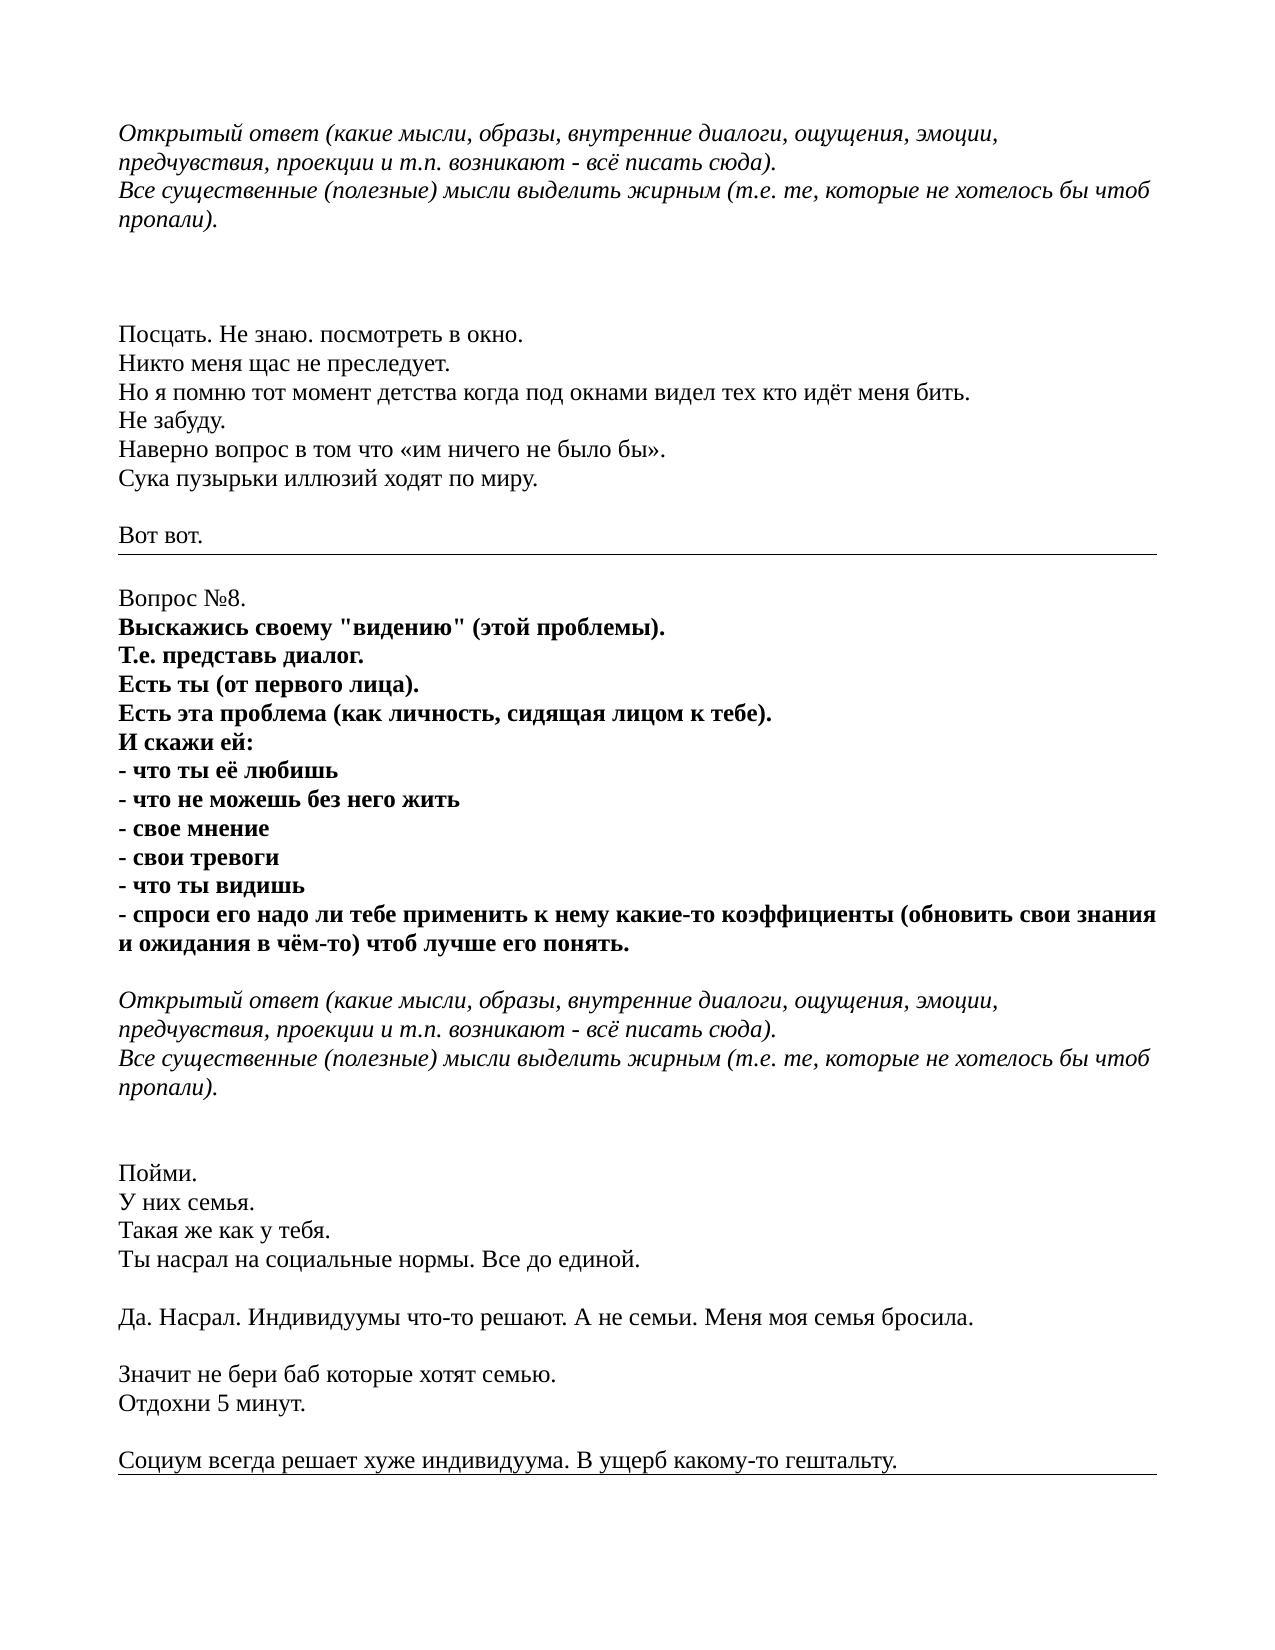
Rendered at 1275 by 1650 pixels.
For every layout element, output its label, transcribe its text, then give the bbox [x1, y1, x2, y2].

text Выскажись своему "видению" (этой проблемы). [118, 612, 1157, 640]
text Все существенные (полезные) мысли выделить жирным (т.е. те, которые не хотелось бы чтоб пропали). [118, 176, 1157, 233]
text Социум всегда решает хуже индивидуума. В ущерб какому-то гештальту. [118, 1445, 1157, 1474]
text Открытый ответ (какие мысли, образы, внутренние диалоги, ощущения, эмоции, предчувствия, проекции и т.п. возникают - всё писать сюда). [118, 118, 1157, 176]
text Ты насрал на социальные нормы. Все до единой. [118, 1244, 1157, 1273]
text Вот вот. [118, 521, 1157, 554]
text Значит не бери баб которые хотят семью. [118, 1359, 1157, 1388]
text И скажи ей: [118, 727, 1157, 755]
text - спроси его надо ли тебе применить к нему какие-то коэффициенты (обновить свои знания и ожидания в чём-то) чтоб лучше его понять. [118, 899, 1157, 957]
text У них семья. [118, 1187, 1157, 1215]
text Есть ты (от первого лица). [118, 669, 1157, 698]
text - что не можешь без него жить [118, 784, 1157, 813]
text Открытый ответ (какие мысли, образы, внутренние диалоги, ощущения, эмоции, предчувствия, проекции и т.п. возникают - всё писать сюда). [118, 985, 1157, 1043]
text Отдохни 5 минут. [118, 1388, 1157, 1417]
text - что ты видишь [118, 870, 1157, 899]
text Не забуду. [118, 406, 1157, 434]
text - свои тревоги [118, 842, 1157, 870]
text Наверно вопрос в том что «им ничего не было бы». [118, 434, 1157, 463]
text - свое мнение [118, 813, 1157, 842]
text Вопрос №8. [118, 583, 1157, 612]
text Пойми. [118, 1158, 1157, 1187]
text Есть эта проблема (как личность, сидящая лицом к тебе). [118, 698, 1157, 727]
text Посцать. Не знаю. посмотреть в окно. [118, 319, 1157, 348]
text Но я помню тот момент детства когда под окнами видел тех кто идёт меня бить. [118, 377, 1157, 406]
text Такая же как у тебя. [118, 1215, 1157, 1244]
text Никто меня щас не преследует. [118, 348, 1157, 377]
text Сука пузырьки иллюзий ходят по миру. [118, 463, 1157, 492]
text Т.е. представь диалог. [118, 640, 1157, 669]
text Все существенные (полезные) мысли выделить жирным (т.е. те, которые не хотелось бы чтоб пропали). [118, 1043, 1157, 1100]
text - что ты её любишь [118, 755, 1157, 784]
text Да. Насрал. Индивидуумы что-то решают. А не семьи. Меня моя семья бросила. [118, 1302, 1157, 1330]
